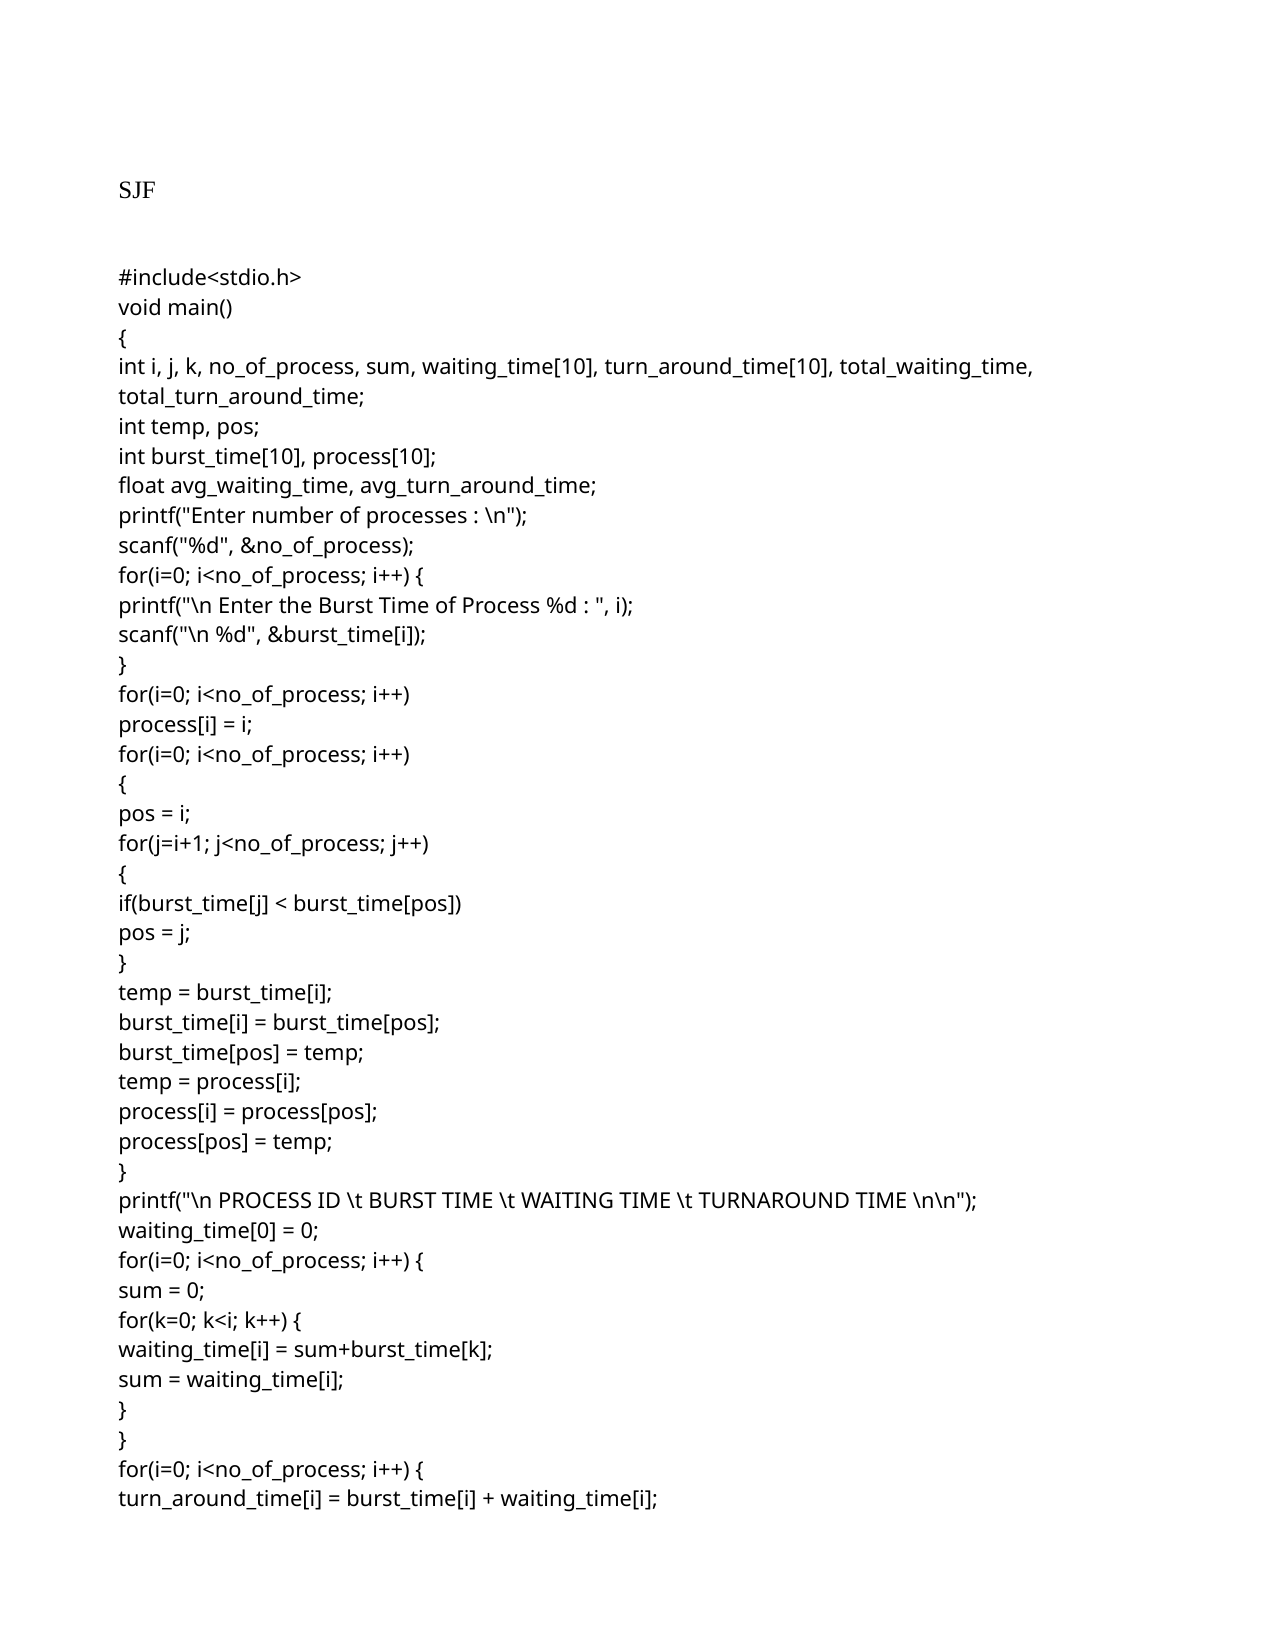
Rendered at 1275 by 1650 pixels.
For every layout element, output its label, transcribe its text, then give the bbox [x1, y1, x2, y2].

text } [118, 1394, 1157, 1424]
text void main() [118, 292, 1157, 321]
text float avg_waiting_time, avg_turn_around_time; [118, 470, 1157, 500]
text if(burst_time[j] < burst_time[pos]) [118, 887, 1157, 917]
text SJF [118, 176, 1157, 204]
text for(i=0; i<no_of_process; i++) { [118, 560, 1157, 589]
text temp = process[i]; [118, 1066, 1157, 1096]
text } [118, 947, 1157, 977]
text for(k=0; k<i; k++) { [118, 1304, 1157, 1334]
text burst_time[i] = burst_time[pos]; [118, 1007, 1157, 1036]
text waiting_time[0] = 0; [118, 1215, 1157, 1245]
text waiting_time[i] = sum+burst_time[k]; [118, 1334, 1157, 1364]
text pos = j; [118, 917, 1157, 947]
text printf("Enter number of processes : \n"); [118, 500, 1157, 530]
text printf("\n PROCESS ID \t BURST TIME \t WAITING TIME \t TURNAROUND TIME \n\n"); [118, 1185, 1157, 1215]
text for(j=i+1; j<no_of_process; j++) [118, 828, 1157, 858]
text { [118, 321, 1157, 351]
text scanf("\n %d", &burst_time[i]); [118, 619, 1157, 649]
text } [118, 1156, 1157, 1185]
text pos = i; [118, 798, 1157, 828]
text int i, j, k, no_of_process, sum, waiting_time[10], turn_around_time[10], total_waiting_time, total_turn_around_time; [118, 351, 1157, 411]
text process[i] = process[pos]; [118, 1096, 1157, 1126]
text int temp, pos; [118, 411, 1157, 441]
text burst_time[pos] = temp; [118, 1036, 1157, 1066]
text process[pos] = temp; [118, 1126, 1157, 1156]
text turn_around_time[i] = burst_time[i] + waiting_time[i]; [118, 1483, 1157, 1513]
text } [118, 1424, 1157, 1453]
text scanf("%d", &no_of_process); [118, 530, 1157, 560]
text sum = waiting_time[i]; [118, 1364, 1157, 1394]
text sum = 0; [118, 1275, 1157, 1304]
text for(i=0; i<no_of_process; i++) { [118, 1453, 1157, 1483]
text { [118, 858, 1157, 887]
text } [118, 649, 1157, 679]
text printf("\n Enter the Burst Time of Process %d : ", i); [118, 589, 1157, 619]
text #include<stdio.h> [118, 262, 1157, 292]
text for(i=0; i<no_of_process; i++) { [118, 1245, 1157, 1275]
text process[i] = i; [118, 709, 1157, 738]
text { [118, 768, 1157, 798]
text int burst_time[10], process[10]; [118, 441, 1157, 470]
text temp = burst_time[i]; [118, 977, 1157, 1007]
text for(i=0; i<no_of_process; i++) [118, 679, 1157, 709]
text for(i=0; i<no_of_process; i++) [118, 738, 1157, 768]
